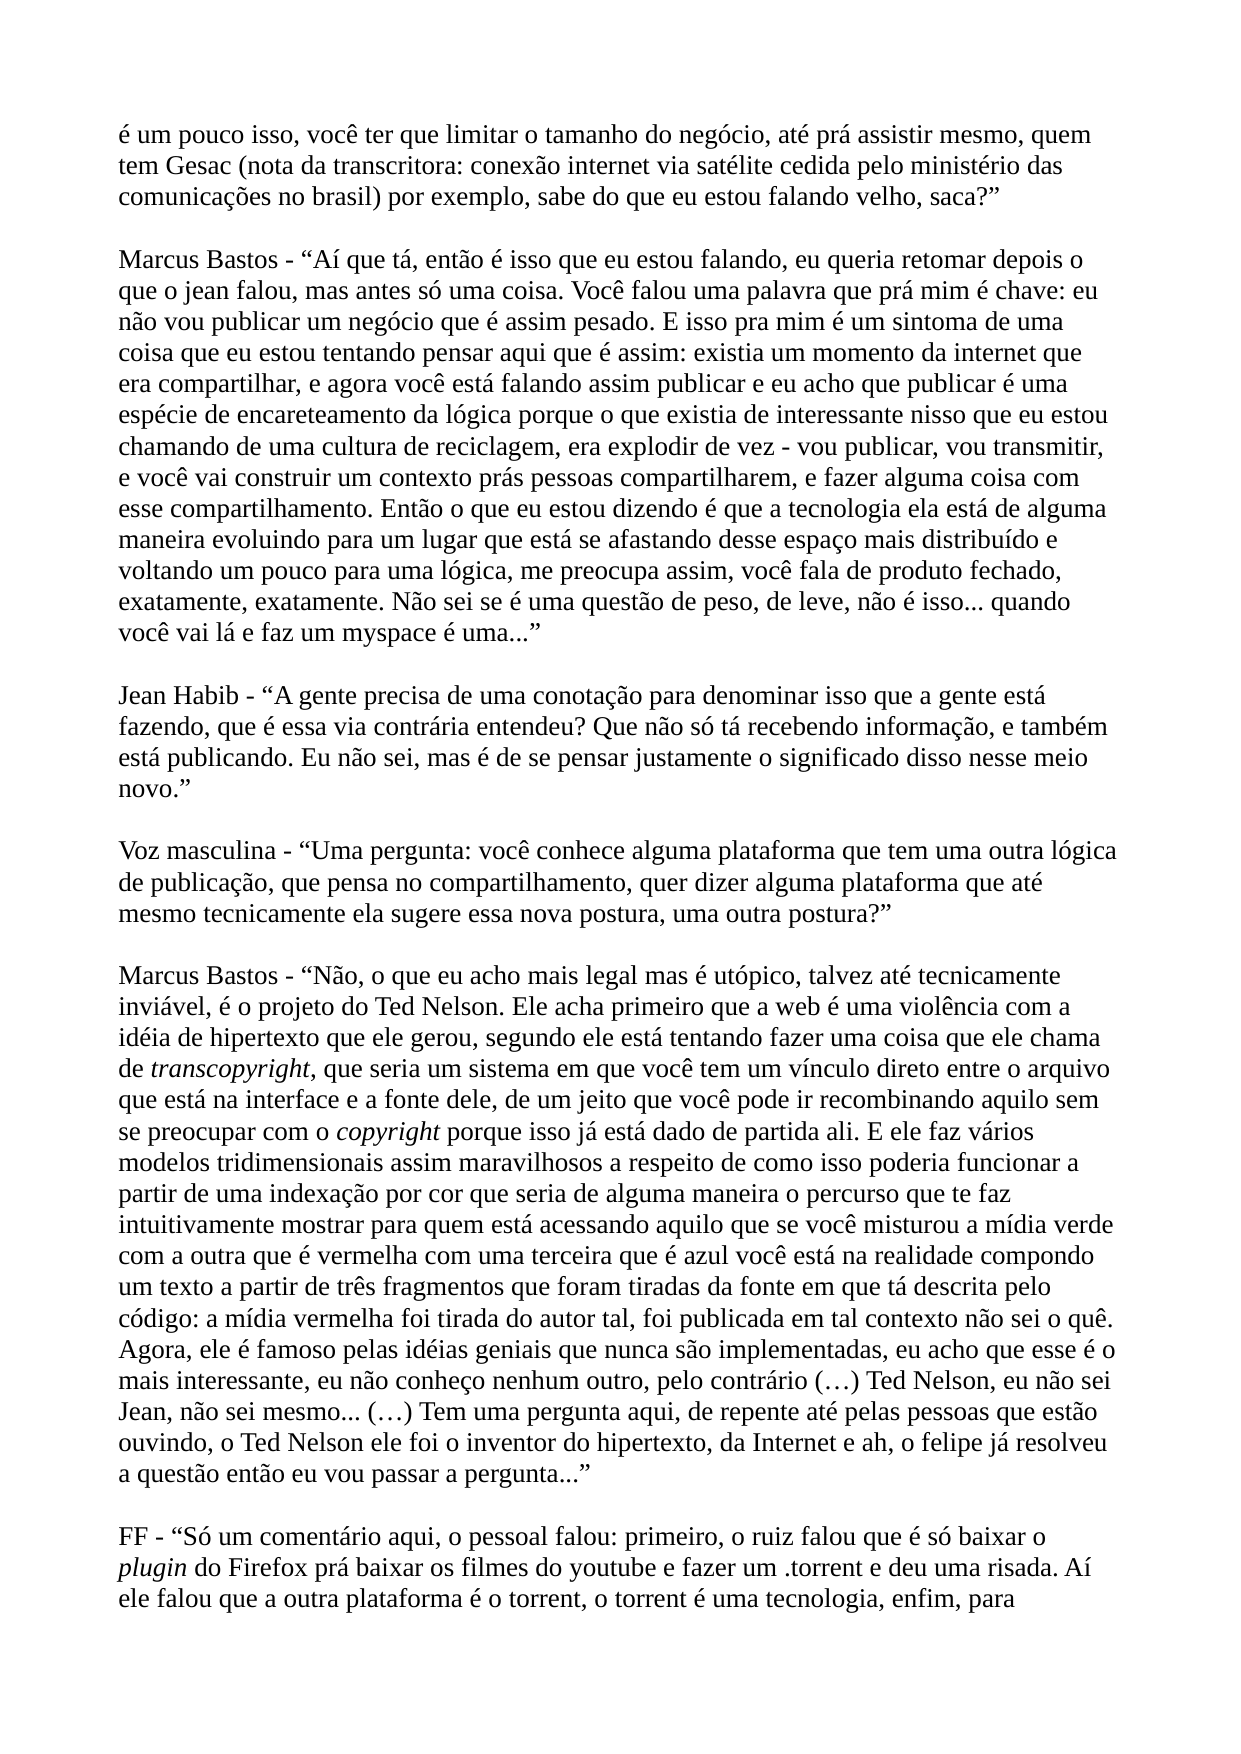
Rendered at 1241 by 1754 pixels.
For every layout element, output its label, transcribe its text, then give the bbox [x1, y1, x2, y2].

text FF - “Só um comentário aqui, o pessoal falou: primeiro, o ruiz falou que é só baixar o plugin do Firefox prá baixar os filmes do youtube e fazer um .torrent e deu uma risada. Aí ele falou que a outra plataforma é o torrent, o torrent é uma tecnologia, enfim, para [118, 1520, 1122, 1613]
text é um pouco isso, você ter que limitar o tamanho do negócio, até prá assistir mesmo, quem tem Gesac (nota da transcritora: conexão internet via satélite cedida pelo ministério das comunicações no brasil) por exemplo, sabe do que eu estou falando velho, saca?” [118, 118, 1122, 212]
text Jean Habib - “A gente precisa de uma conotação para denominar isso que a gente está fazendo, que é essa via contrária entendeu? Que não só tá recebendo informação, e também está publicando. Eu não sei, mas é de se pensar justamente o significado disso nesse meio novo.” [118, 679, 1122, 803]
text Marcus Bastos - “Aí que tá, então é isso que eu estou falando, eu queria retomar depois o que o jean falou, mas antes só uma coisa. Você falou uma palavra que prá mim é chave: eu não vou publicar um negócio que é assim pesado. E isso pra mim é um sintoma de uma coisa que eu estou tentando pensar aqui que é assim: existia um momento da internet que era compartilhar, e agora você está falando assim publicar e eu acho que publicar é uma espécie de encareteamento da lógica porque o que existia de interessante nisso que eu estou chamando de uma cultura de reciclagem, era explodir de vez - vou publicar, vou transmitir, e você vai construir um contexto prás pessoas compartilharem, e fazer alguma coisa com esse compartilhamento. Então o que eu estou dizendo é que a tecnologia ela está de alguma maneira evoluindo para um lugar que está se afastando desse espaço mais distribuído e voltando um pouco para uma lógica, me preocupa assim, você fala de produto fechado, exatamente, exatamente. Não sei se é uma questão de peso, de leve, não é isso... quando você vai lá e faz um myspace é uma...” [118, 243, 1122, 648]
text Voz masculina - “Uma pergunta: você conhece alguma plataforma que tem uma outra lógica de publicação, que pensa no compartilhamento, quer dizer alguma plataforma que até mesmo tecnicamente ela sugere essa nova postura, uma outra postura?” [118, 834, 1122, 928]
text Marcus Bastos - “Não, o que eu acho mais legal mas é utópico, talvez até tecnicamente inviável, é o projeto do Ted Nelson. Ele acha primeiro que a web é uma violência com a idéia de hipertexto que ele gerou, segundo ele está tentando fazer uma coisa que ele chama de transcopyright, que seria um sistema em que você tem um vínculo direto entre o arquivo que está na interface e a fonte dele, de um jeito que você pode ir recombinando aquilo sem se preocupar com o copyright porque isso já está dado de partida ali. E ele faz vários modelos tridimensionais assim maravilhosos a respeito de como isso poderia funcionar a partir de uma indexação por cor que seria de alguma maneira o percurso que te faz intuitivamente mostrar para quem está acessando aquilo que se você misturou a mídia verde com a outra que é vermelha com uma terceira que é azul você está na realidade compondo um texto a partir de três fragmentos que foram tiradas da fonte em que tá descrita pelo código: a mídia vermelha foi tirada do autor tal, foi publicada em tal contexto não sei o quê. Agora, ele é famoso pelas idéias geniais que nunca são implementadas, eu acho que esse é o mais interessante, eu não conheço nenhum outro, pelo contrário (…) Ted Nelson, eu não sei Jean, não sei mesmo... (…) Tem uma pergunta aqui, de repente até pelas pessoas que estão ouvindo, o Ted Nelson ele foi o inventor do hipertexto, da Internet e ah, o felipe já resolveu a questão então eu vou passar a pergunta...” [118, 959, 1122, 1488]
